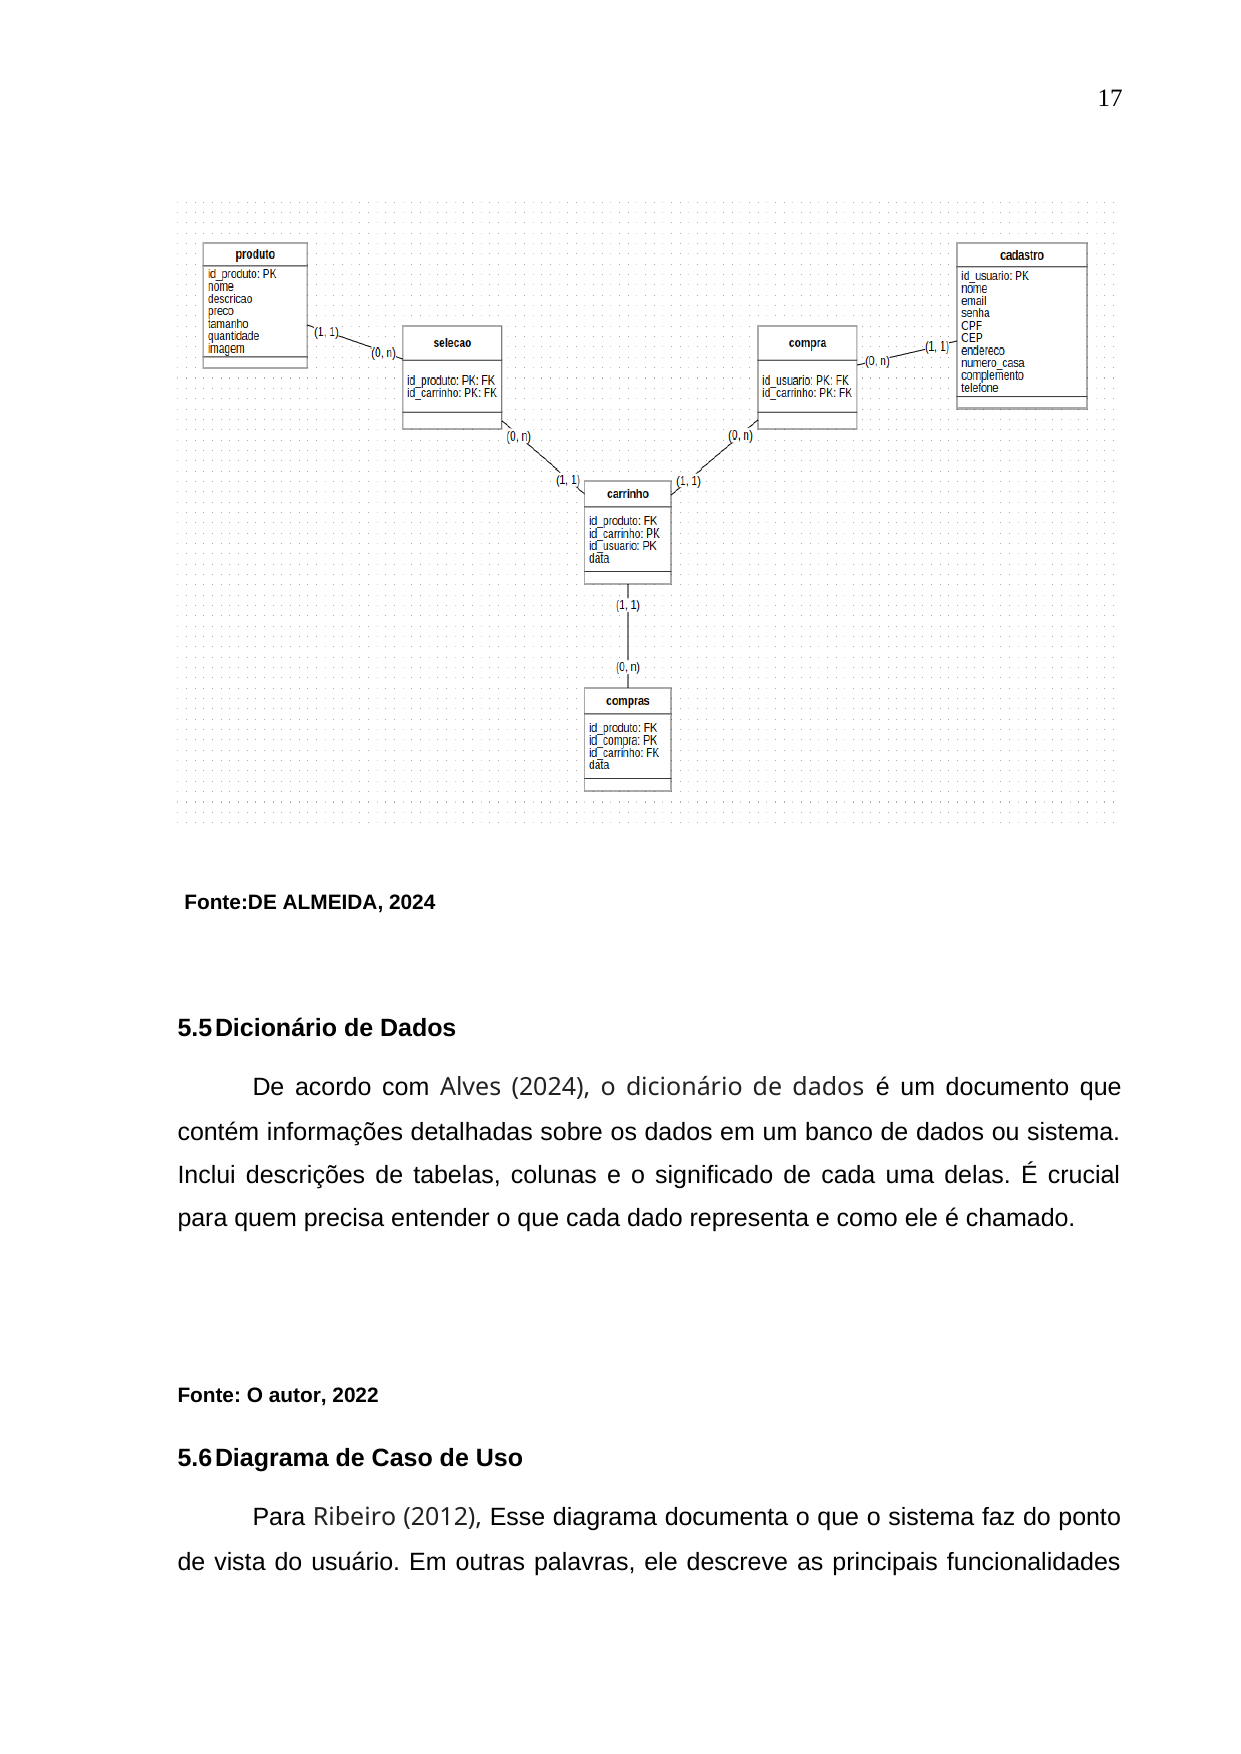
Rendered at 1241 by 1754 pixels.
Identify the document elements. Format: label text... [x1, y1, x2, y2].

subtitle Diagrama de Caso de Uso [177, 1443, 1122, 1472]
text Fonte:DE ALMEIDA, 2024 [177, 890, 1122, 914]
subtitle Dicionário de Dados [177, 1013, 1122, 1042]
picture [177, 197, 1116, 833]
text Fonte: O autor, 2022 [177, 1382, 1122, 1406]
text De acordo com Alves (2024), o dicionário de dados é um documento que contém informações detalhadas sobre os dados em um banco de dados ou sistema. Inclui descrições de tabelas, colunas e o significado de cada uma delas. É crucial para quem precisa entender o que cada dado representa e como ele é chamado. [177, 1068, 1122, 1232]
text Para Ribeiro (2012), Esse diagrama documenta o que o sistema faz do ponto de vista do usuário. Em outras palavras, ele descreve as principais funcionalidades [177, 1498, 1122, 1576]
